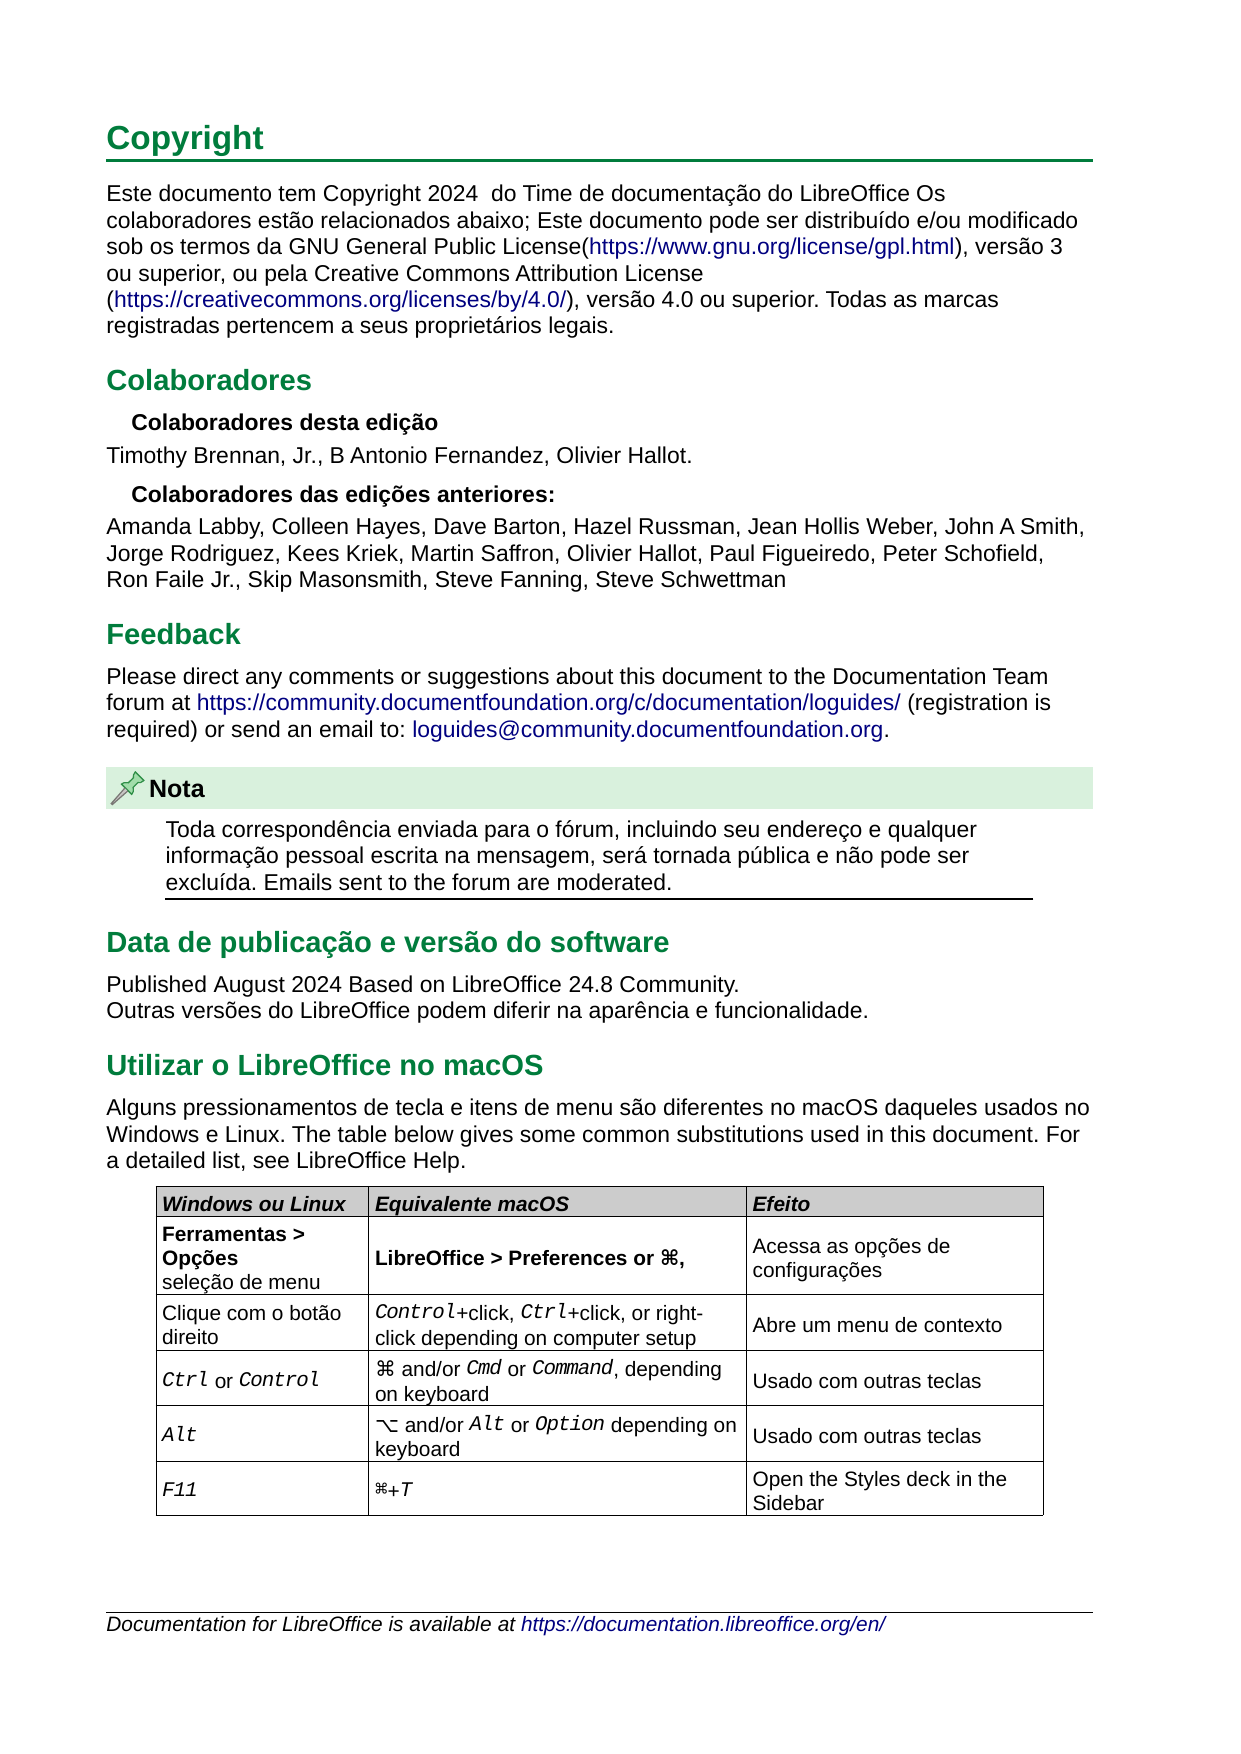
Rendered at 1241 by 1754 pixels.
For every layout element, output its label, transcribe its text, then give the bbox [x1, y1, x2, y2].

subtitle Colaboradores [106, 363, 1093, 397]
table_cell Control+click, Ctrl+click, or right-click depending on computer setup [369, 1295, 746, 1349]
table_header Equivalente macOS [369, 1187, 746, 1216]
text Please direct any comments or suggestions about this document to the Documentation Team forum at https://community.documentfoundation.org/c/documentation/loguides/ (registration is required) or send an email to: loguides@community.documentfoundation.org. [106, 663, 1093, 742]
text Este documento tem Copyright 2024 do Time de documentação do LibreOffice Os colaboradores estão relacionados abaixo; Este documento pode ser distribuído e/ou modificado sob os termos da GNU General Public License(https://www.gnu.org/license/gpl.html), versão 3 ou superior, ou pela Creative Commons Attribution License (https://creativecommons.org/licenses/by/4.0/), versão 4.0 ou superior. Todas as marcas registradas pertencem a seus proprietários legais. [106, 180, 1093, 338]
subtitle Data de publicação e versão do software [106, 925, 1093, 958]
table_cell Acessa as opções de configurações [747, 1217, 1043, 1294]
table_cell Abre um menu de contexto [747, 1295, 1043, 1349]
table_cell Ferramentas > Opções seleção de menu [157, 1217, 368, 1294]
table_cell ⌥ and/or Alt or Option depending on keyboard [369, 1406, 746, 1461]
text Timothy Brennan, Jr., B Antonio Fernandez, Olivier Hallot. [106, 442, 1093, 468]
subtitle Feedback [106, 617, 1093, 651]
table_cell Open the Styles deck in the Sidebar [747, 1462, 1043, 1515]
table_cell ⌘+T [369, 1462, 746, 1515]
table_cell LibreOffice > Preferences or ⌘, [369, 1217, 746, 1294]
table_header Windows ou Linux [157, 1187, 368, 1216]
table_cell Ctrl or Control [157, 1351, 368, 1405]
text Colaboradores das edições anteriores: [131, 481, 1093, 507]
table_cell Usado com outras teclas [747, 1351, 1043, 1405]
table_cell F11 [157, 1462, 368, 1515]
subtitle Utilizar o LibreOffice no macOS [106, 1048, 1093, 1082]
text Colaboradores desta edição [131, 409, 1093, 436]
text Toda correspondência enviada para o fórum, incluindo seu endereço e qualquer informação pessoal escrita na mensagem, será tornada pública e não pode ser excluída. Emails sent to the forum are moderated. [165, 816, 1033, 898]
table_header Efeito [747, 1187, 1043, 1216]
text Alguns pressionamentos de tecla e itens de menu são diferentes no macOS daqueles usados no Windows e Linux. The table below gives some common substitutions used in this document. For a detailed list, see LibreOffice Help. [106, 1094, 1093, 1173]
subtitle Nota [148, 767, 1093, 809]
table_cell ⌘ and/or Cmd or Command, depending on keyboard [369, 1351, 746, 1405]
table_cell Alt [157, 1406, 368, 1461]
text Published August 2024 Based on LibreOffice 24.8 Community. Outras versões do LibreOffice podem diferir na aparência e funcionalidade. [106, 971, 1093, 1023]
subtitle Copyright [106, 118, 1093, 159]
text Amanda Labby, Colleen Hayes, Dave Barton, Hazel Russman, Jean Hollis Weber, John A Smith, Jorge Rodriguez, Kees Kriek, Martin Saffron, Olivier Hallot, Paul Figueiredo, Peter Schofield, Ron Faile Jr., Skip Masonsmith, Steve Fanning, Steve Schwettman [106, 513, 1093, 592]
table_cell Usado com outras teclas [747, 1406, 1043, 1461]
table_cell Clique com o botão direito [157, 1295, 368, 1349]
